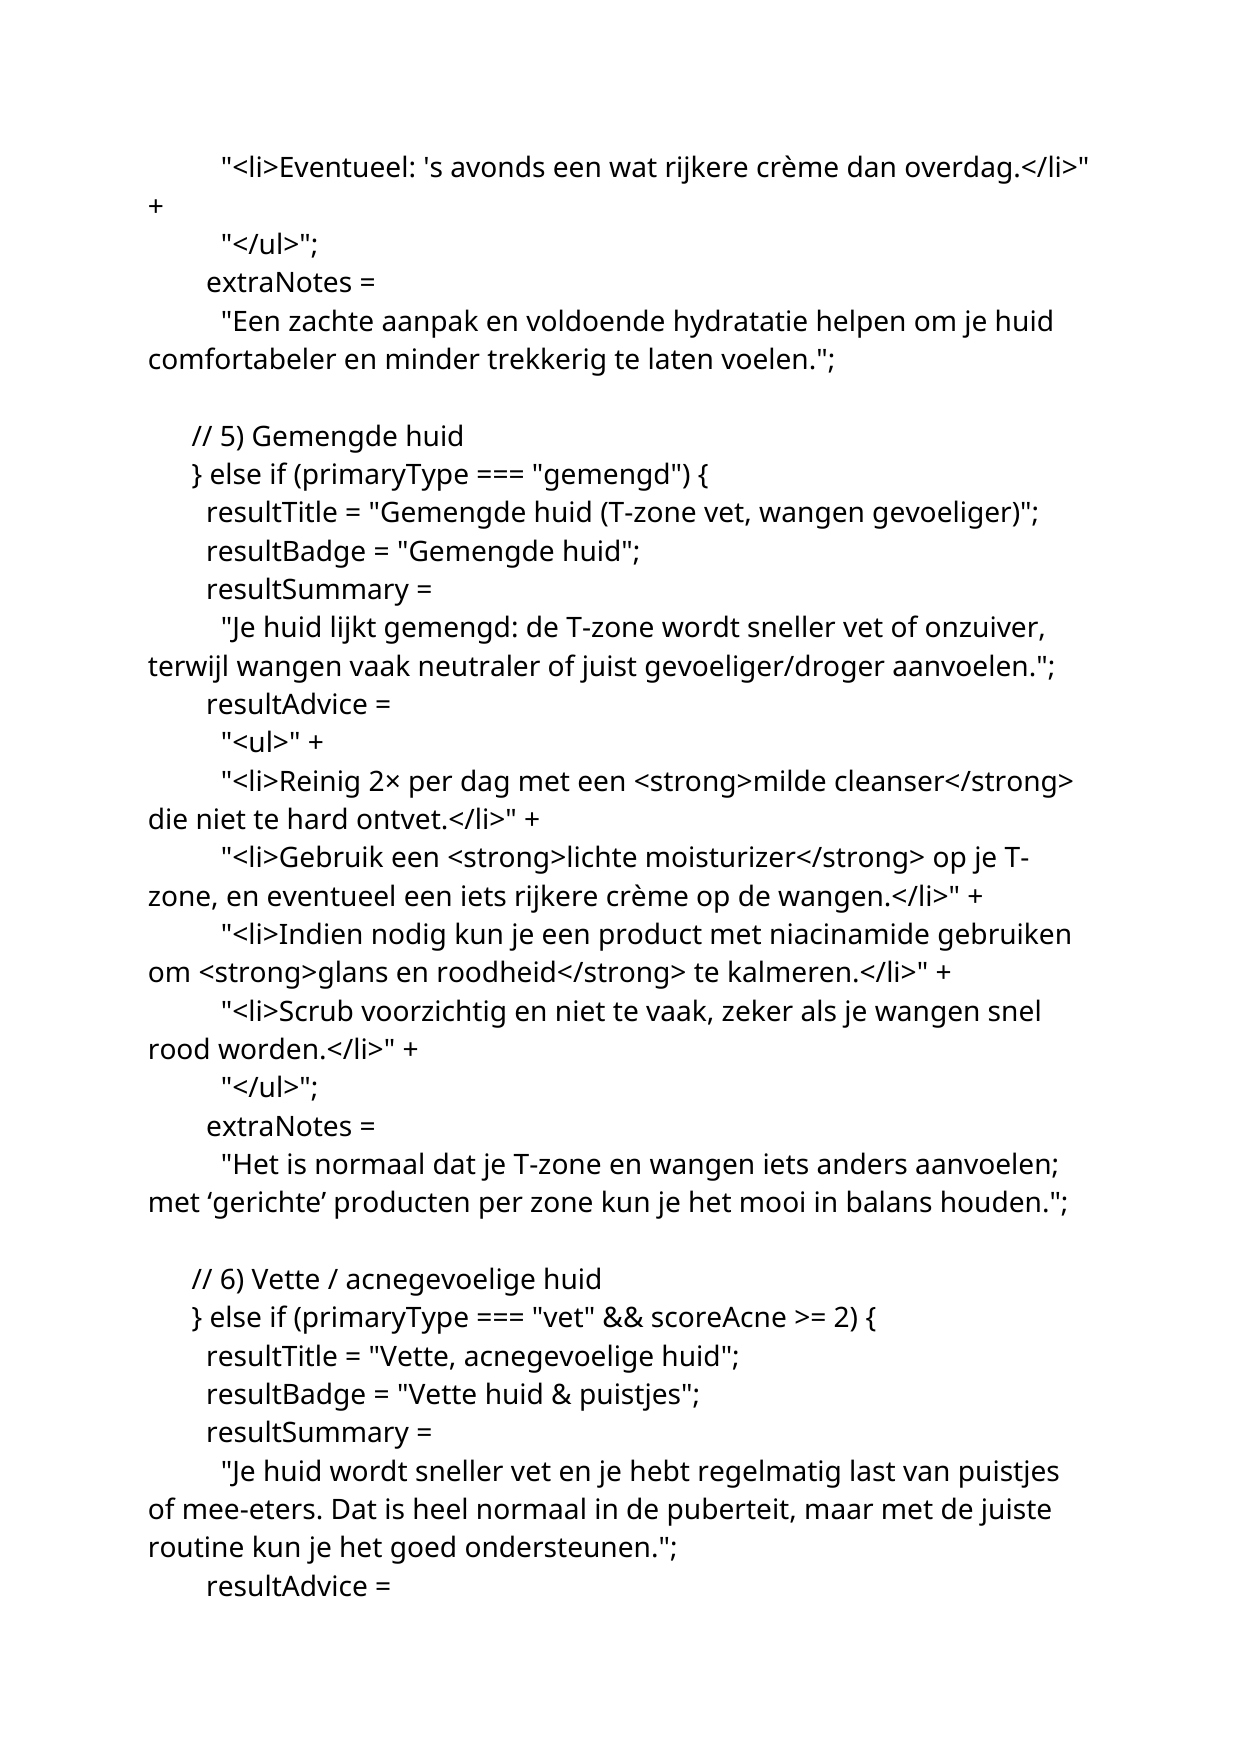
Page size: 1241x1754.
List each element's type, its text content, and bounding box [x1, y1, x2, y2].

text "<li>Gebruik een <strong>lichte moisturizer</strong> op je T-zone, en eventueel een iets rijkere crème op de wangen.</li>" + [148, 838, 1093, 914]
text // 5) Gemengde huid [148, 416, 1093, 454]
text resultTitle = "Gemengde huid (T-zone vet, wangen gevoeliger)"; [148, 493, 1093, 531]
text "</ul>"; [148, 1068, 1093, 1106]
text "<li>Reinig 2× per dag met een <strong>milde cleanser</strong> die niet te hard ontvet.</li>" + [148, 761, 1093, 838]
text "<ul>" + [148, 723, 1093, 761]
text resultSummary = [148, 569, 1093, 608]
text "Je huid wordt sneller vet en je hebt regelmatig last van puistjes of mee-eters. Dat is heel normaal in de puberteit, maar met de juiste routine kun je het goed ondersteunen."; [148, 1451, 1093, 1566]
text resultAdvice = [148, 684, 1093, 723]
text "Je huid lijkt gemengd: de T-zone wordt sneller vet of onzuiver, terwijl wangen vaak neutraler of juist gevoeliger/droger aanvoelen."; [148, 608, 1093, 684]
text resultTitle = "Vette, acnegevoelige huid"; [148, 1336, 1093, 1374]
text } else if (primaryType === "gemengd") { [148, 454, 1093, 493]
text extraNotes = [148, 1106, 1093, 1144]
text "Het is normaal dat je T-zone en wangen iets anders aanvoelen; met ‘gerichte’ producten per zone kun je het mooi in balans houden."; [148, 1144, 1093, 1221]
text "<li>Eventueel: 's avonds een wat rijkere crème dan overdag.</li>" + [148, 148, 1093, 224]
text "Een zachte aanpak en voldoende hydratatie helpen om je huid comfortabeler en minder trekkerig te laten voelen."; [148, 301, 1093, 378]
text resultAdvice = [148, 1566, 1093, 1604]
text } else if (primaryType === "vet" && scoreAcne >= 2) { [148, 1298, 1093, 1336]
text extraNotes = [148, 263, 1093, 301]
text resultBadge = "Vette huid & puistjes"; [148, 1374, 1093, 1413]
text "<li>Indien nodig kun je een product met niacinamide gebruiken om <strong>glans en roodheid</strong> te kalmeren.</li>" + [148, 914, 1093, 991]
text "</ul>"; [148, 224, 1093, 263]
text "<li>Scrub voorzichtig en niet te vaak, zeker als je wangen snel rood worden.</li>" + [148, 991, 1093, 1068]
text resultBadge = "Gemengde huid"; [148, 531, 1093, 569]
text resultSummary = [148, 1413, 1093, 1451]
text // 6) Vette / acnegevoelige huid [148, 1259, 1093, 1298]
